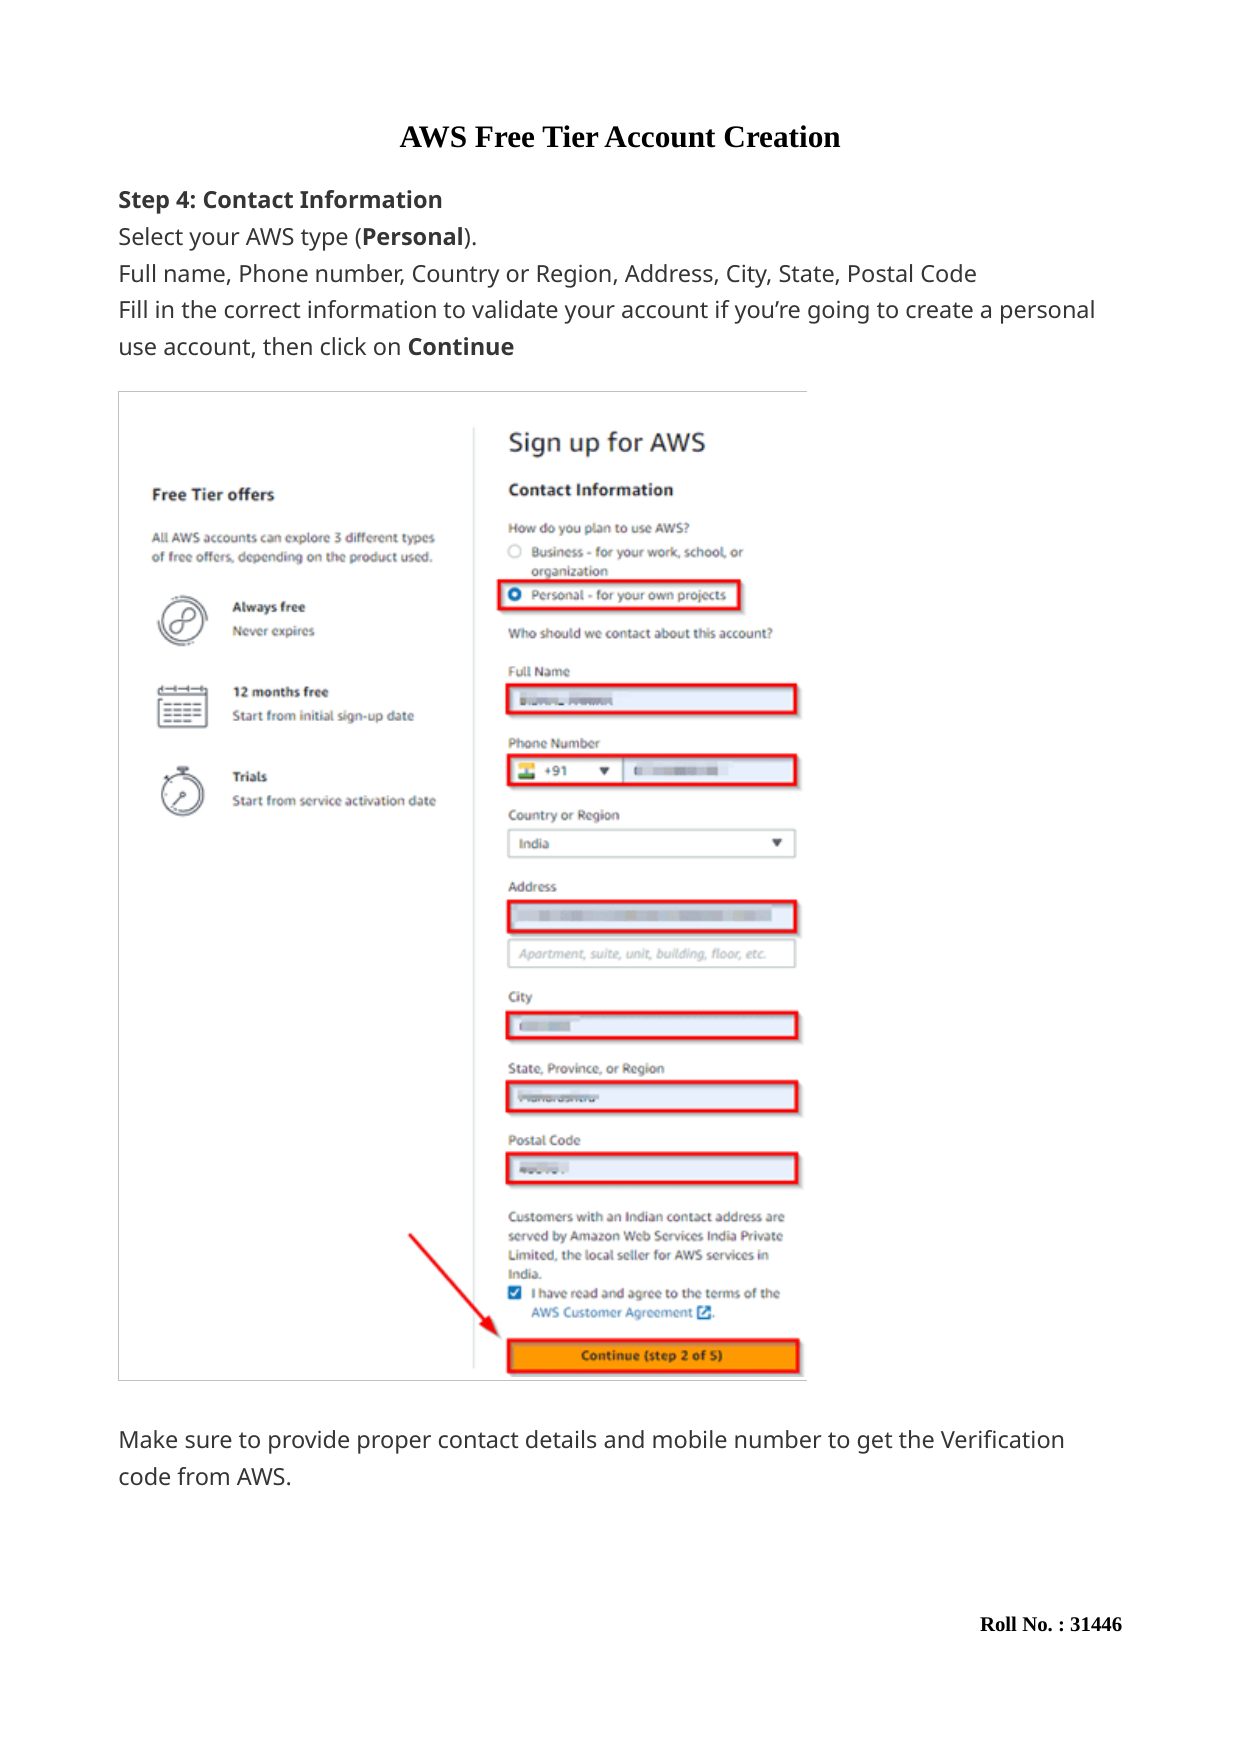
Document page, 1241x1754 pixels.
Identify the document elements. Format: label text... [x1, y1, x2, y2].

text Fill in the correct information to validate your account if you’re going to create a personal use account, then click on Continue [118, 294, 1122, 363]
text Make sure to provide proper contact details and mobile number to get the Verification code from AWS. [118, 1423, 1122, 1492]
text Full name, Phone number, Country or Region, Address, City, State, Postal Code [118, 257, 1122, 289]
text Step 4: Contact Information Select your AWS type (Personal). [118, 183, 1122, 252]
picture [121, 393, 808, 1377]
